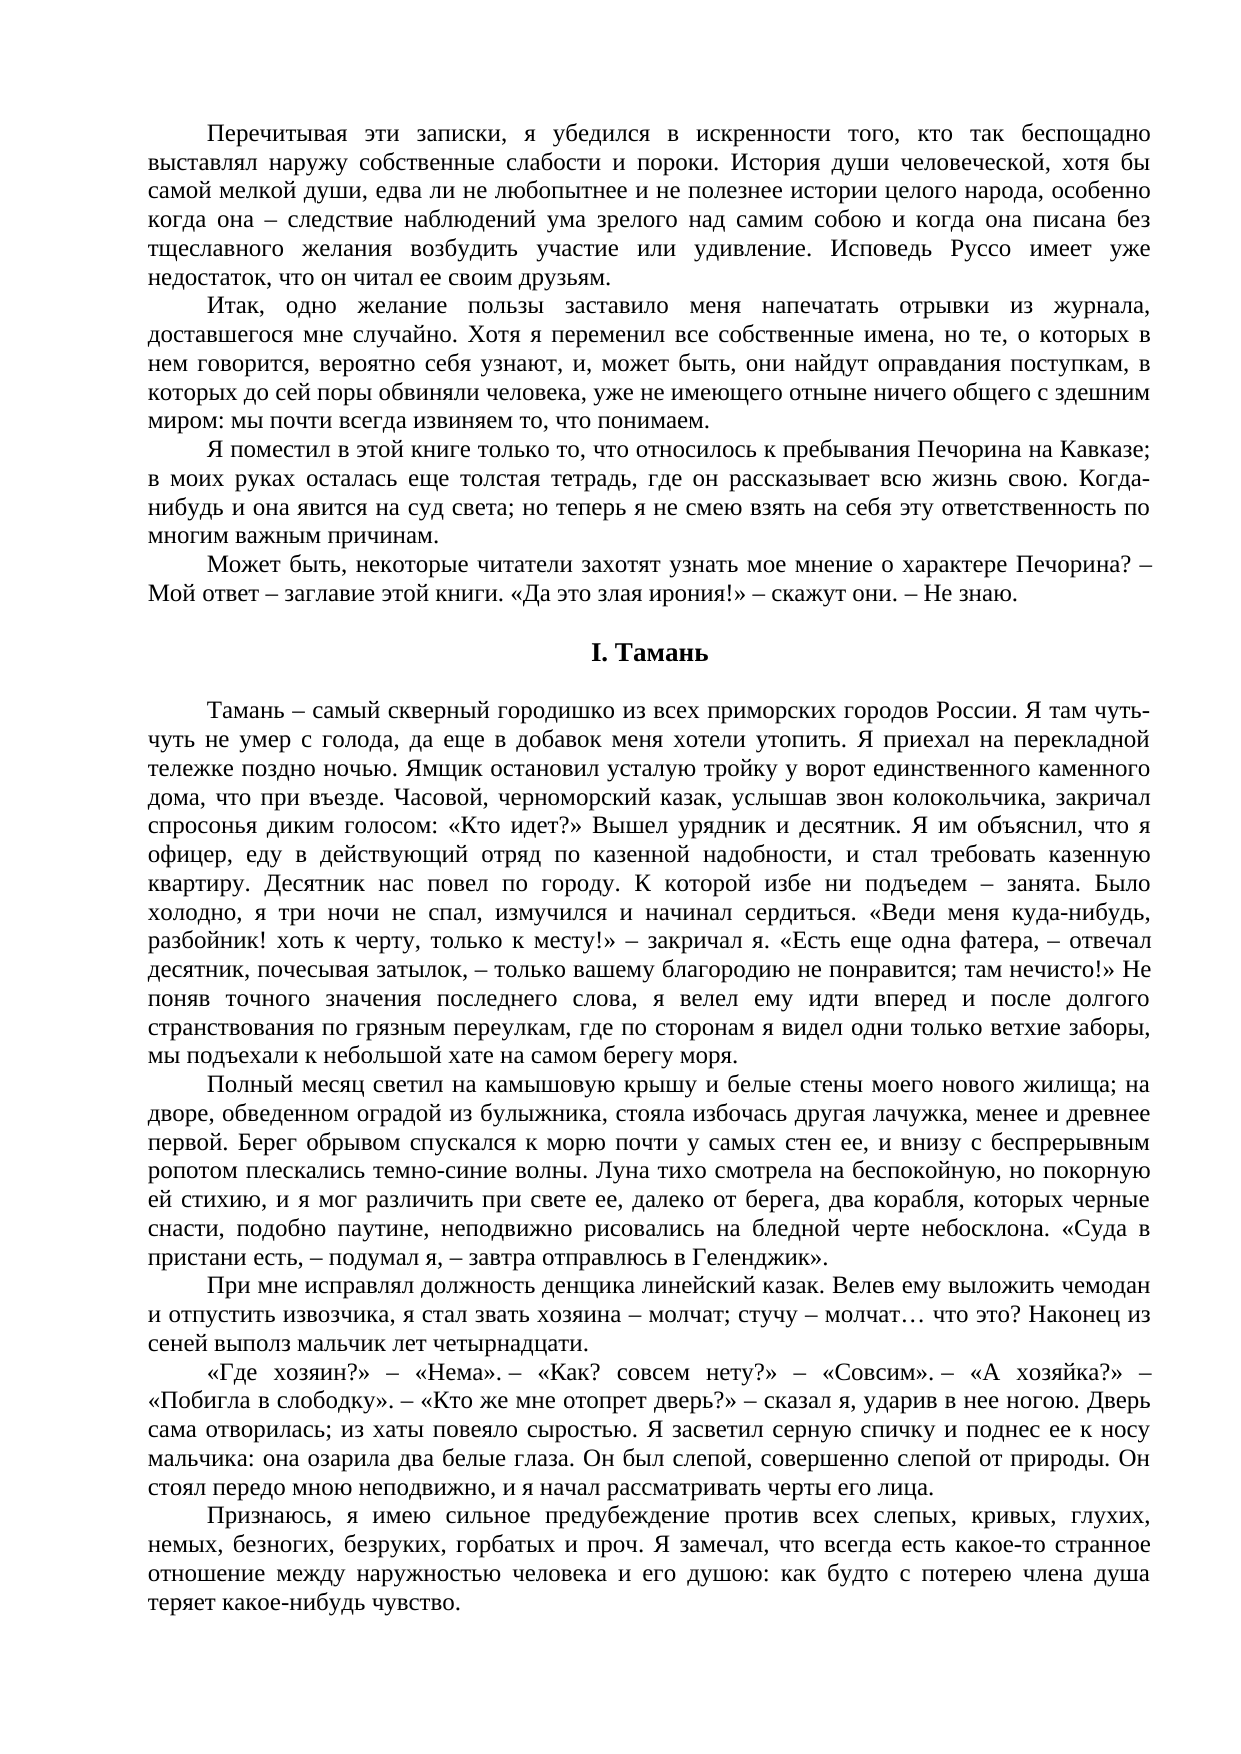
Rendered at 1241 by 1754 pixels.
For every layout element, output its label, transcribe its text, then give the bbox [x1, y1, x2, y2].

text Полный месяц светил на камышовую крышу и белые стены моего нового жилища; на дворе, обведенном оградой из булыжника, стояла избочась другая лачужка, менее и древнее первой. Берег обрывом спускался к морю почти у самых стен ее, и внизу с беспрерывным ропотом плескались темно-синие волны. Луна тихо смотрела на беспокойную, но покорную ей стихию, и я мог различить при свете ее, далеко от берега, два корабля, которых черные снасти, подобно паутине, неподвижно рисовались на бледной черте небосклона. «Суда в пристани есть, – подумал я, – завтра отправлюсь в Геленджик». [148, 1069, 1152, 1271]
text Итак, одно желание пользы заставило меня напечатать отрывки из журнала, доставшегося мне случайно. Хотя я переменил все собственные имена, но те, о которых в нем говорится, вероятно себя узнают, и, может быть, они найдут оправдания поступкам, в которых до сей поры обвиняли человека, уже не имеющего отныне ничего общего с здешним миром: мы почти всегда извиняем то, что понимаем. [148, 291, 1152, 434]
text Я поместил в этой книге только то, что относилось к пребывания Печорина на Кавказе; в моих руках осталась еще толстая тетрадь, где он рассказывает всю жизнь свою. Когда-нибудь и она явится на суд света; но теперь я не смею взять на себя эту ответственность по многим важным причинам. [148, 434, 1152, 549]
text Перечитывая эти записки, я убедился в искренности того, кто так беспощадно выставлял наружу собственные слабости и пороки. История души человеческой, хотя бы самой мелкой души, едва ли не любопытнее и не полезнее истории целого народа, особенно когда она – следствие наблюдений ума зрелого над самим собою и когда она писана без тщеславного желания возбудить участие или удивление. Исповедь Руссо имеет уже недостаток, что он читал ее своим друзьям. [148, 118, 1152, 291]
text Тамань – самый скверный городишко из всех приморских городов России. Я там чуть-чуть не умер с голода, да еще в добавок меня хотели утопить. Я приехал на перекладной тележке поздно ночью. Ямщик остановил усталую тройку у ворот единственного каменного дома, что при въезде. Часовой, черноморский казак, услышав звон колокольчика, закричал спросонья диким голосом: «Кто идет?» Вышел урядник и десятник. Я им объяснил, что я офицер, еду в действующий отряд по казенной надобности, и стал требовать казенную квартиру. Десятник нас повел по городу. К которой избе ни подъедем – занята. Было холодно, я три ночи не спал, измучился и начинал сердиться. «Веди меня куда-нибудь, разбойник! хоть к черту, только к месту!» – закричал я. «Есть еще одна фатера, – отвечал десятник, почесывая затылок, – только вашему благородию не понравится; там нечисто!» Не поняв точного значения последнего слова, я велел ему идти вперед и после долгого странствования по грязным переулкам, где по сторонам я видел одни только ветхие заборы, мы подъехали к небольшой хате на самом берегу моря. [148, 696, 1152, 1069]
text «Где хозяин?» – «Нема». – «Как? совсем нету?» – «Совсим». – «А хозяйка?» – «Побигла в слободку». – «Кто же мне отопрет дверь?» – сказал я, ударив в нее ногою. Дверь сама отворилась; из хаты повеяло сыростью. Я засветил серную спичку и поднес ее к носу мальчика: она озарила два белые глаза. Он был слепой, совершенно слепой от природы. Он стоял передо мною неподвижно, и я начал рассматривать черты его лица. [148, 1357, 1152, 1501]
text При мне исправлял должность денщика линейский казак. Велев ему выложить чемодан и отпустить извозчика, я стал звать хозяина – молчат; стучу – молчат… что это? Наконец из сеней выполз мальчик лет четырнадцати. [148, 1271, 1152, 1357]
subtitle I. Тамань [148, 636, 1152, 667]
text Может быть, некоторые читатели захотят узнать мое мнение о характере Печорина? – Мой ответ – заглавие этой книги. «Да это злая ирония!» – скажут они. – Не знаю. [148, 549, 1152, 607]
text Признаюсь, я имею сильное предубеждение против всех слепых, кривых, глухих, немых, безногих, безруких, горбатых и проч. Я замечал, что всегда есть какое-то странное отношение между наружностью человека и его душою: как будто с потерею члена душа теряет какое-нибудь чувство. [148, 1501, 1152, 1616]
